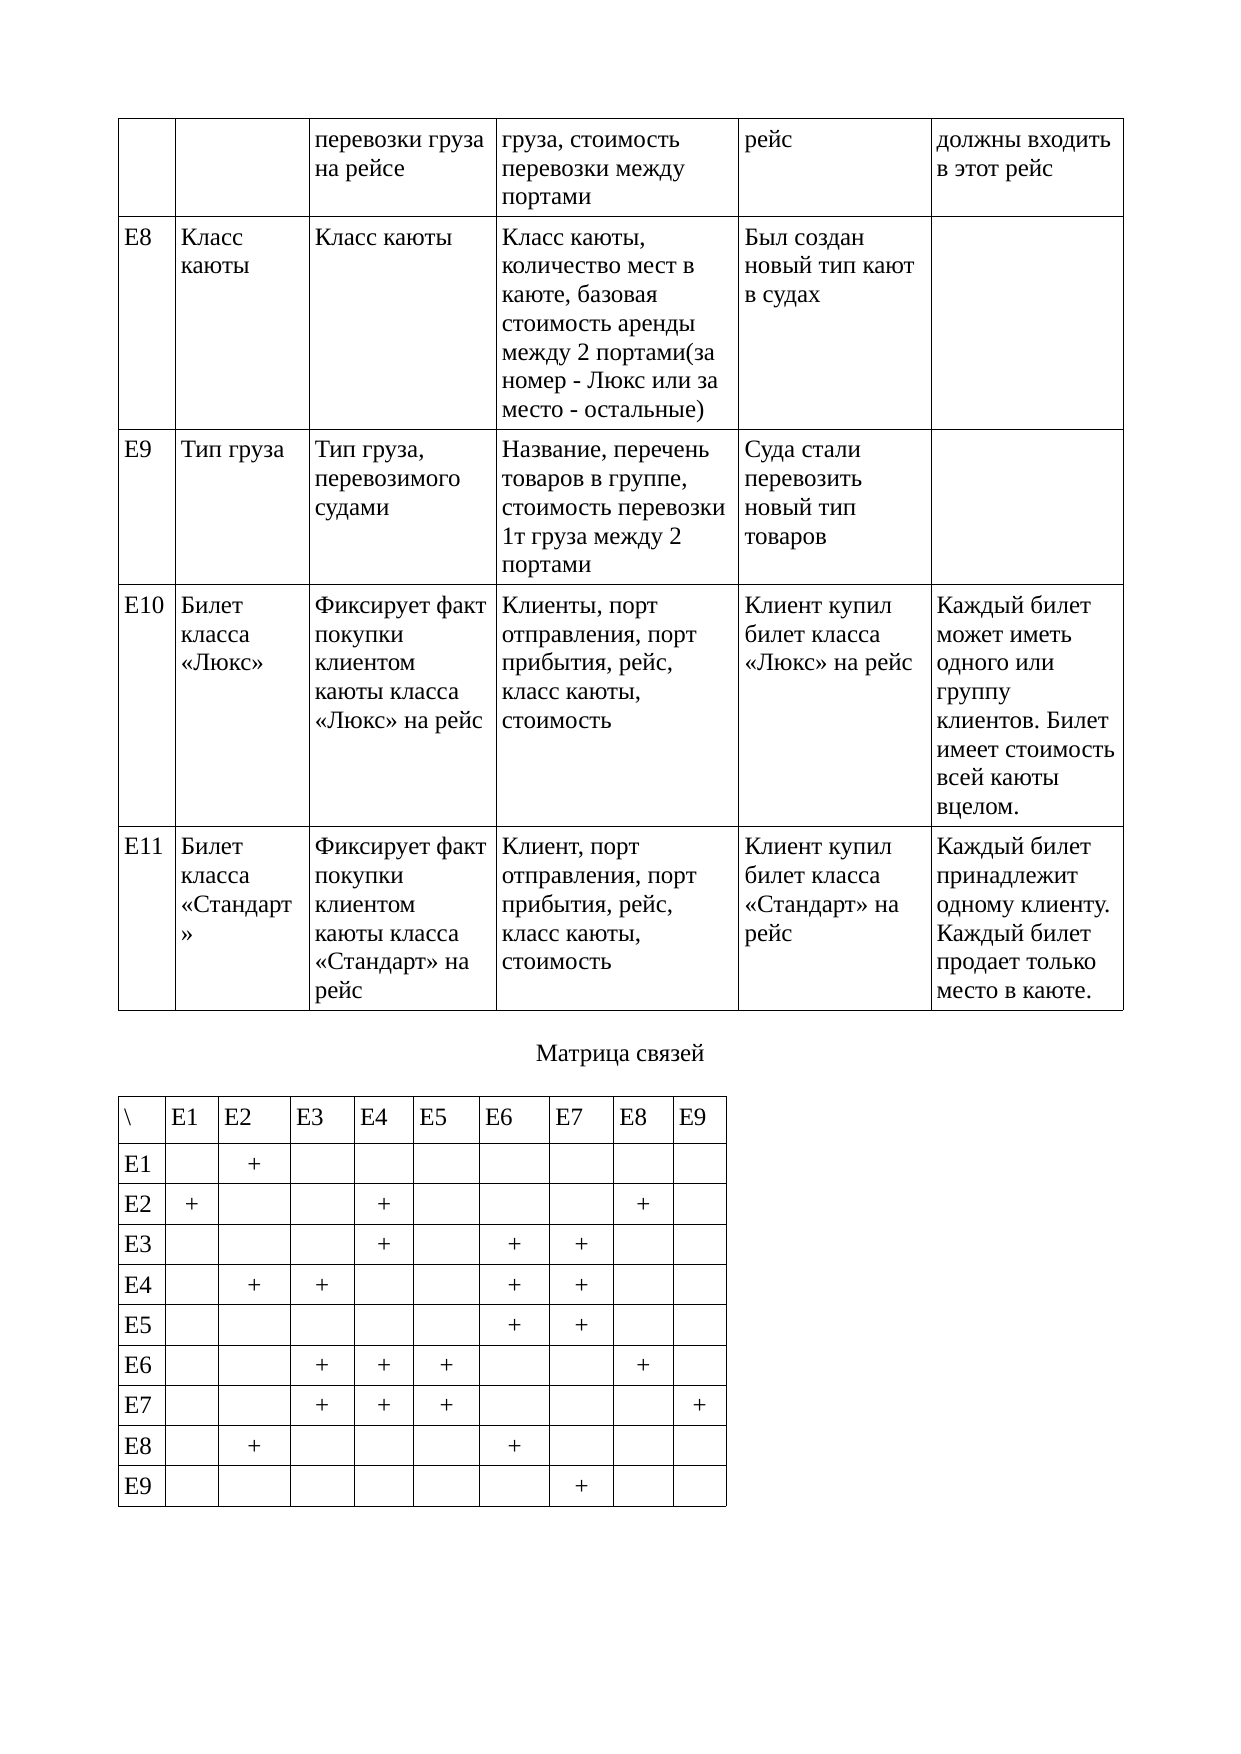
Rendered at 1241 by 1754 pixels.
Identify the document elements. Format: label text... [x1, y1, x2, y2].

table_cell Е8 [119, 1426, 165, 1465]
table_cell + [614, 1184, 673, 1223]
table_cell Е8 [119, 217, 175, 429]
table_cell [119, 119, 175, 216]
table_cell [550, 1386, 613, 1425]
table_cell [166, 1346, 218, 1385]
table_cell [614, 1144, 673, 1183]
table_cell + [550, 1265, 613, 1304]
table_cell + [480, 1265, 549, 1304]
table_cell Е7 [119, 1386, 165, 1425]
table_cell [674, 1184, 726, 1223]
table_cell Клиент купил билет класса «Стандарт» на рейс [739, 827, 931, 1010]
table_cell [674, 1466, 726, 1506]
table_cell [414, 1466, 479, 1506]
table_cell [674, 1426, 726, 1465]
table_cell Класс каюты [176, 217, 309, 429]
table_cell Е10 [119, 585, 175, 826]
table_cell + [414, 1346, 479, 1385]
table_cell [614, 1305, 673, 1344]
table_header Е1 [166, 1097, 218, 1143]
table_cell Класс каюты, количество мест в каюте, базовая стоимость аренды между 2 портами(за номер - Люкс или за место - остальные) [497, 217, 738, 429]
table_cell [219, 1346, 290, 1385]
table_cell [932, 217, 1123, 429]
table_cell [614, 1265, 673, 1304]
table_cell Фиксирует факт покупки клиентом каюты класса «Люкс» на рейс [310, 585, 496, 826]
table_cell перевозки груза на рейсе [310, 119, 496, 216]
table_cell рейс [739, 119, 931, 216]
table_cell [480, 1466, 549, 1506]
table_cell Каждый билет может иметь одного или группу клиентов. Билет имеет стоимость всей каюты вцелом. [932, 585, 1123, 826]
table_cell [166, 1305, 218, 1344]
table_cell [291, 1305, 354, 1344]
table_cell + [291, 1265, 354, 1304]
table_cell [480, 1144, 549, 1183]
table_cell [550, 1144, 613, 1183]
table_cell [550, 1346, 613, 1385]
table_cell [219, 1466, 290, 1506]
table_header Е3 [291, 1097, 354, 1143]
table_cell Билет класса «Люкс» [176, 585, 309, 826]
table_header Е8 [614, 1097, 673, 1143]
table_cell Фиксирует факт покупки клиентом каюты класса «Стандарт» на рейс [310, 827, 496, 1010]
table_cell [166, 1386, 218, 1425]
table_cell [166, 1426, 218, 1465]
table_cell Е2 [119, 1184, 165, 1223]
table_cell Тип груза, перевозимого судами [310, 430, 496, 584]
table_cell + [355, 1386, 413, 1425]
table_cell Каждый билет принадлежит одному клиенту. Каждый билет продает только место в каюте. [932, 827, 1123, 1010]
table_cell + [355, 1184, 413, 1223]
table_cell Е6 [119, 1346, 165, 1385]
table_cell [291, 1466, 354, 1506]
table_cell Е5 [119, 1305, 165, 1344]
table_cell [674, 1305, 726, 1344]
table_cell [414, 1225, 479, 1264]
table_cell Название, перечень товаров в группе, стоимость перевозки 1т груза между 2 портами [497, 430, 738, 584]
table_cell [355, 1265, 413, 1304]
table_cell Клиент купил билет класса «Люкс» на рейс [739, 585, 931, 826]
table_header Е6 [480, 1097, 549, 1143]
table_header Е2 [219, 1097, 290, 1143]
table_cell + [550, 1466, 613, 1506]
table_cell [166, 1466, 218, 1506]
table_cell Клиенты, порт отправления, порт прибытия, рейс, класс каюты, стоимость [497, 585, 738, 826]
text Матрица связей [118, 1038, 1122, 1067]
table_cell + [355, 1225, 413, 1264]
table_cell + [219, 1426, 290, 1465]
table_cell Е4 [119, 1265, 165, 1304]
table_cell [674, 1346, 726, 1385]
table_cell [414, 1426, 479, 1465]
table_cell + [291, 1386, 354, 1425]
table_cell [355, 1466, 413, 1506]
table_cell должны входить в этот рейс [932, 119, 1123, 216]
table_cell [550, 1184, 613, 1223]
table_cell Суда стали перевозить новый тип товаров [739, 430, 931, 584]
table_cell Был создан новый тип кают в судах [739, 217, 931, 429]
table_cell [219, 1305, 290, 1344]
table_cell Е9 [119, 1466, 165, 1506]
table_cell [291, 1426, 354, 1465]
table_cell + [219, 1144, 290, 1183]
table_header Е7 [550, 1097, 613, 1143]
table_cell [219, 1386, 290, 1425]
table_cell + [480, 1225, 549, 1264]
table_cell + [614, 1346, 673, 1385]
table_cell [219, 1225, 290, 1264]
table_cell Клиент, порт отправления, порт прибытия, рейс, класс каюты, стоимость [497, 827, 738, 1010]
table_cell [166, 1265, 218, 1304]
table_cell [674, 1144, 726, 1183]
table_cell Е1 [119, 1144, 165, 1183]
table_cell [674, 1225, 726, 1264]
table_cell [932, 430, 1123, 584]
table_cell [219, 1184, 290, 1223]
table_cell Е11 [119, 827, 175, 1010]
table_cell груза, стоимость перевозки между портами [497, 119, 738, 216]
table_cell [355, 1144, 413, 1183]
table_cell [291, 1184, 354, 1223]
table_cell [166, 1225, 218, 1264]
table_cell [414, 1265, 479, 1304]
table_cell [166, 1144, 218, 1183]
table_cell [480, 1184, 549, 1223]
table_cell [414, 1144, 479, 1183]
table_cell + [355, 1346, 413, 1385]
table_cell [614, 1386, 673, 1425]
table_cell [674, 1265, 726, 1304]
table_cell + [480, 1426, 549, 1465]
table_cell [614, 1426, 673, 1465]
table_cell [176, 119, 309, 216]
table_cell [291, 1225, 354, 1264]
table_header Е9 [674, 1097, 726, 1143]
table_cell + [414, 1386, 479, 1425]
table_header Е4 [355, 1097, 413, 1143]
table_cell [414, 1184, 479, 1223]
table_cell + [219, 1265, 290, 1304]
table_cell + [291, 1346, 354, 1385]
table_cell [480, 1386, 549, 1425]
table_cell [414, 1305, 479, 1344]
table_cell Е9 [119, 430, 175, 584]
table_cell [614, 1225, 673, 1264]
table_cell + [550, 1305, 613, 1344]
table_cell Е3 [119, 1225, 165, 1264]
table_cell + [480, 1305, 549, 1344]
table_header Е5 [414, 1097, 479, 1143]
table_cell Класс каюты [310, 217, 496, 429]
table_cell [355, 1426, 413, 1465]
table_header \ [119, 1097, 165, 1143]
table_cell + [550, 1225, 613, 1264]
table_cell Билет класса «Стандарт» [176, 827, 309, 1010]
table_cell [480, 1346, 549, 1385]
table_cell + [674, 1386, 726, 1425]
table_cell [355, 1305, 413, 1344]
table_cell [550, 1426, 613, 1465]
table_cell [614, 1466, 673, 1506]
table_cell Тип груза [176, 430, 309, 584]
table_cell + [166, 1184, 218, 1223]
table_cell [291, 1144, 354, 1183]
